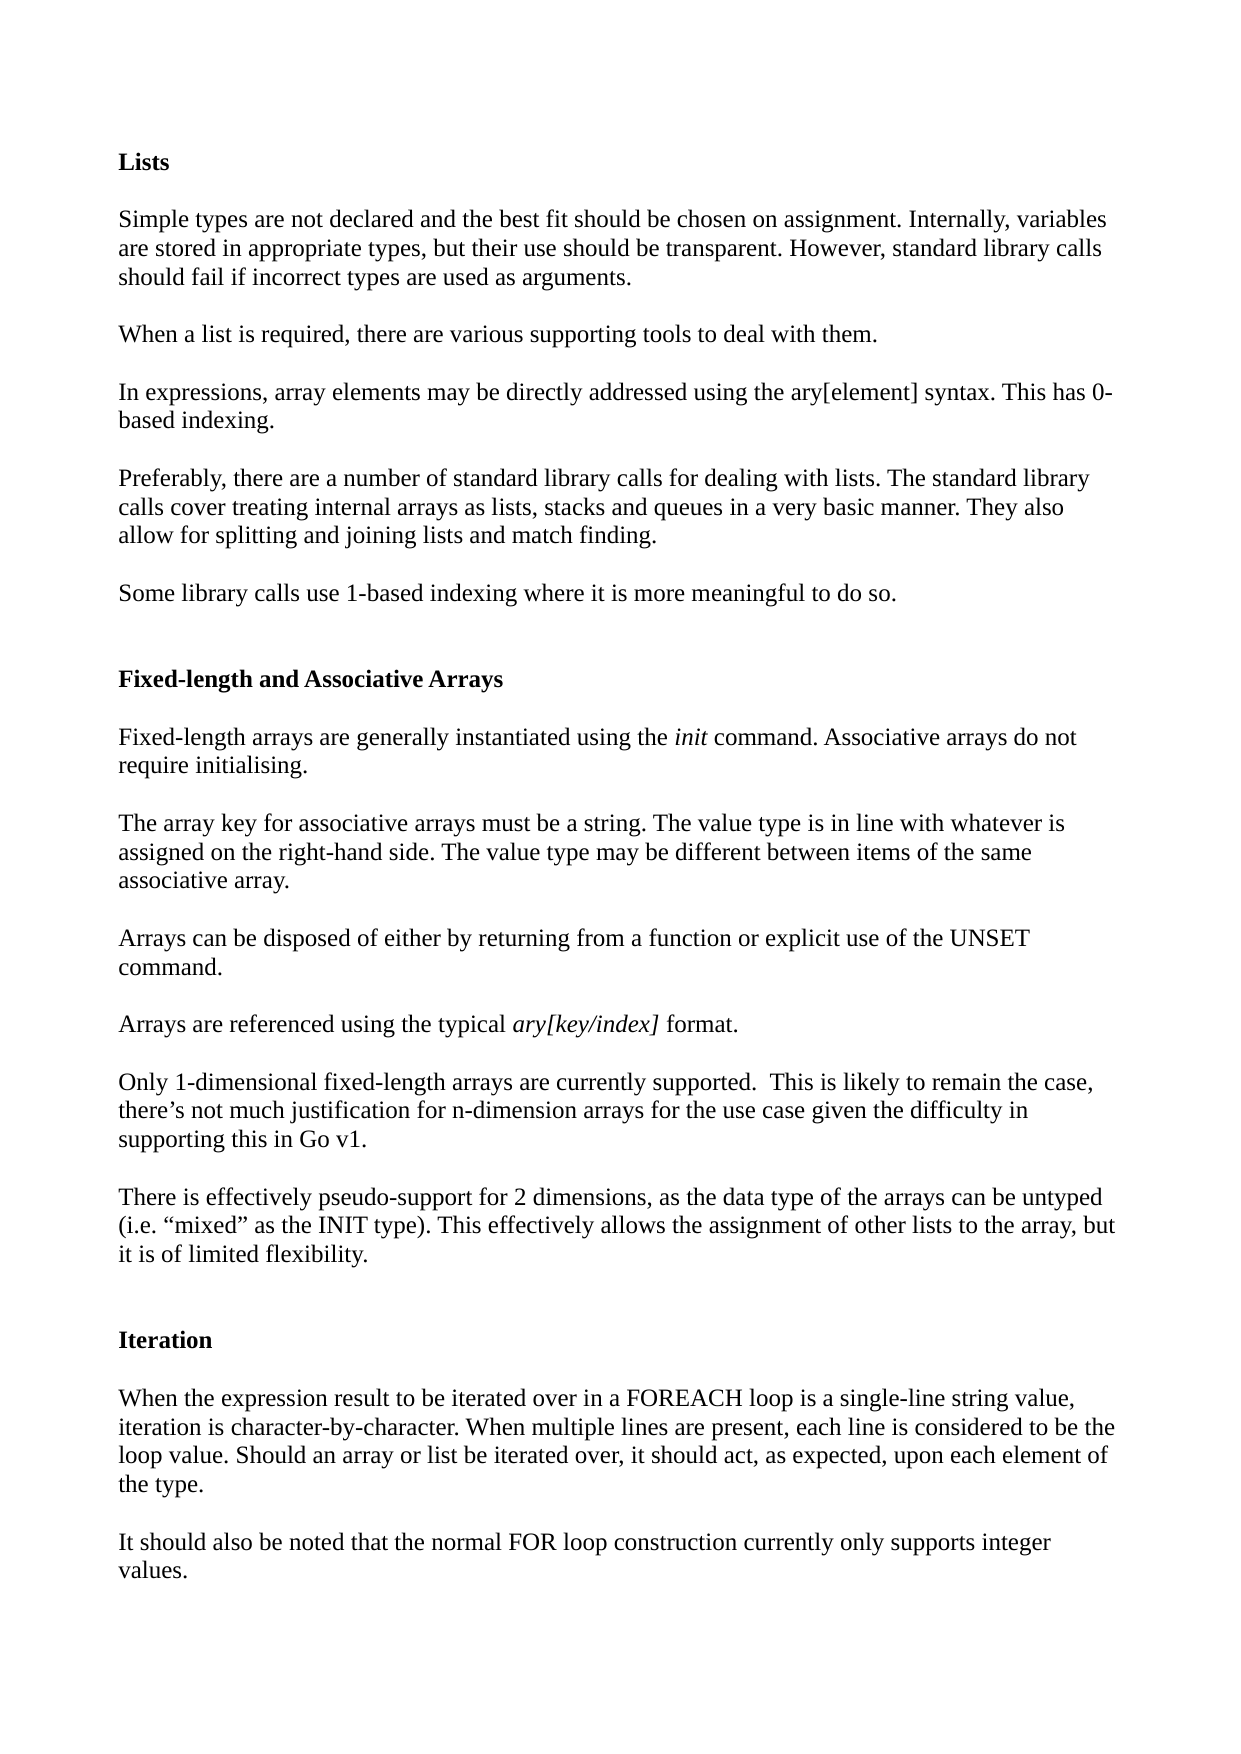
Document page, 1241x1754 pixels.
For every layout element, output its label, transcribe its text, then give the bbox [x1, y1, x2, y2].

text It should also be noted that the normal FOR loop construction currently only supports integer values. [118, 1527, 1122, 1584]
text Arrays are referenced using the typical ary[key/index] format. [118, 1009, 1122, 1038]
text When a list is required, there are various supporting tools to deal with them. [118, 319, 1122, 348]
text Lists [118, 147, 1122, 176]
text There is effectively pseudo-support for 2 dimensions, as the data type of the arrays can be untyped (i.e. “mixed” as the INIT type). This effectively allows the assignment of other lists to the array, but it is of limited flexibility. [118, 1182, 1122, 1268]
text The array key for associative arrays must be a string. The value type is in line with whatever is assigned on the right-hand side. The value type may be different between items of the same associative array. [118, 808, 1122, 894]
text Arrays can be disposed of either by returning from a function or explicit use of the UNSET command. [118, 923, 1122, 981]
text Simple types are not declared and the best fit should be chosen on assignment. Internally, variables are stored in appropriate types, but their use should be transparent. However, standard library calls should fail if incorrect types are used as arguments. [118, 204, 1122, 291]
text Some library calls use 1-based indexing where it is more meaningful to do so. [118, 578, 1122, 607]
text Iteration [118, 1326, 1122, 1354]
text Preferably, there are a number of standard library calls for dealing with lists. The standard library calls cover treating internal arrays as lists, stacks and queues in a very basic manner. They also allow for splitting and joining lists and match finding. [118, 463, 1122, 549]
text When the expression result to be iterated over in a FOREACH loop is a single-line string value, iteration is character-by-character. When multiple lines are present, each line is considered to be the loop value. Should an array or list be iterated over, it should act, as expected, upon each element of the type. [118, 1383, 1122, 1498]
text Fixed-length arrays are generally instantiated using the init command. Associative arrays do not require initialising. [118, 722, 1122, 779]
text Fixed-length and Associative Arrays [118, 664, 1122, 693]
text Only 1-dimensional fixed-length arrays are currently supported. This is likely to remain the case, there’s not much justification for n-dimension arrays for the use case given the difficulty in supporting this in Go v1. [118, 1067, 1122, 1153]
text In expressions, array elements may be directly addressed using the ary[element] syntax. This has 0-based indexing. [118, 377, 1122, 434]
